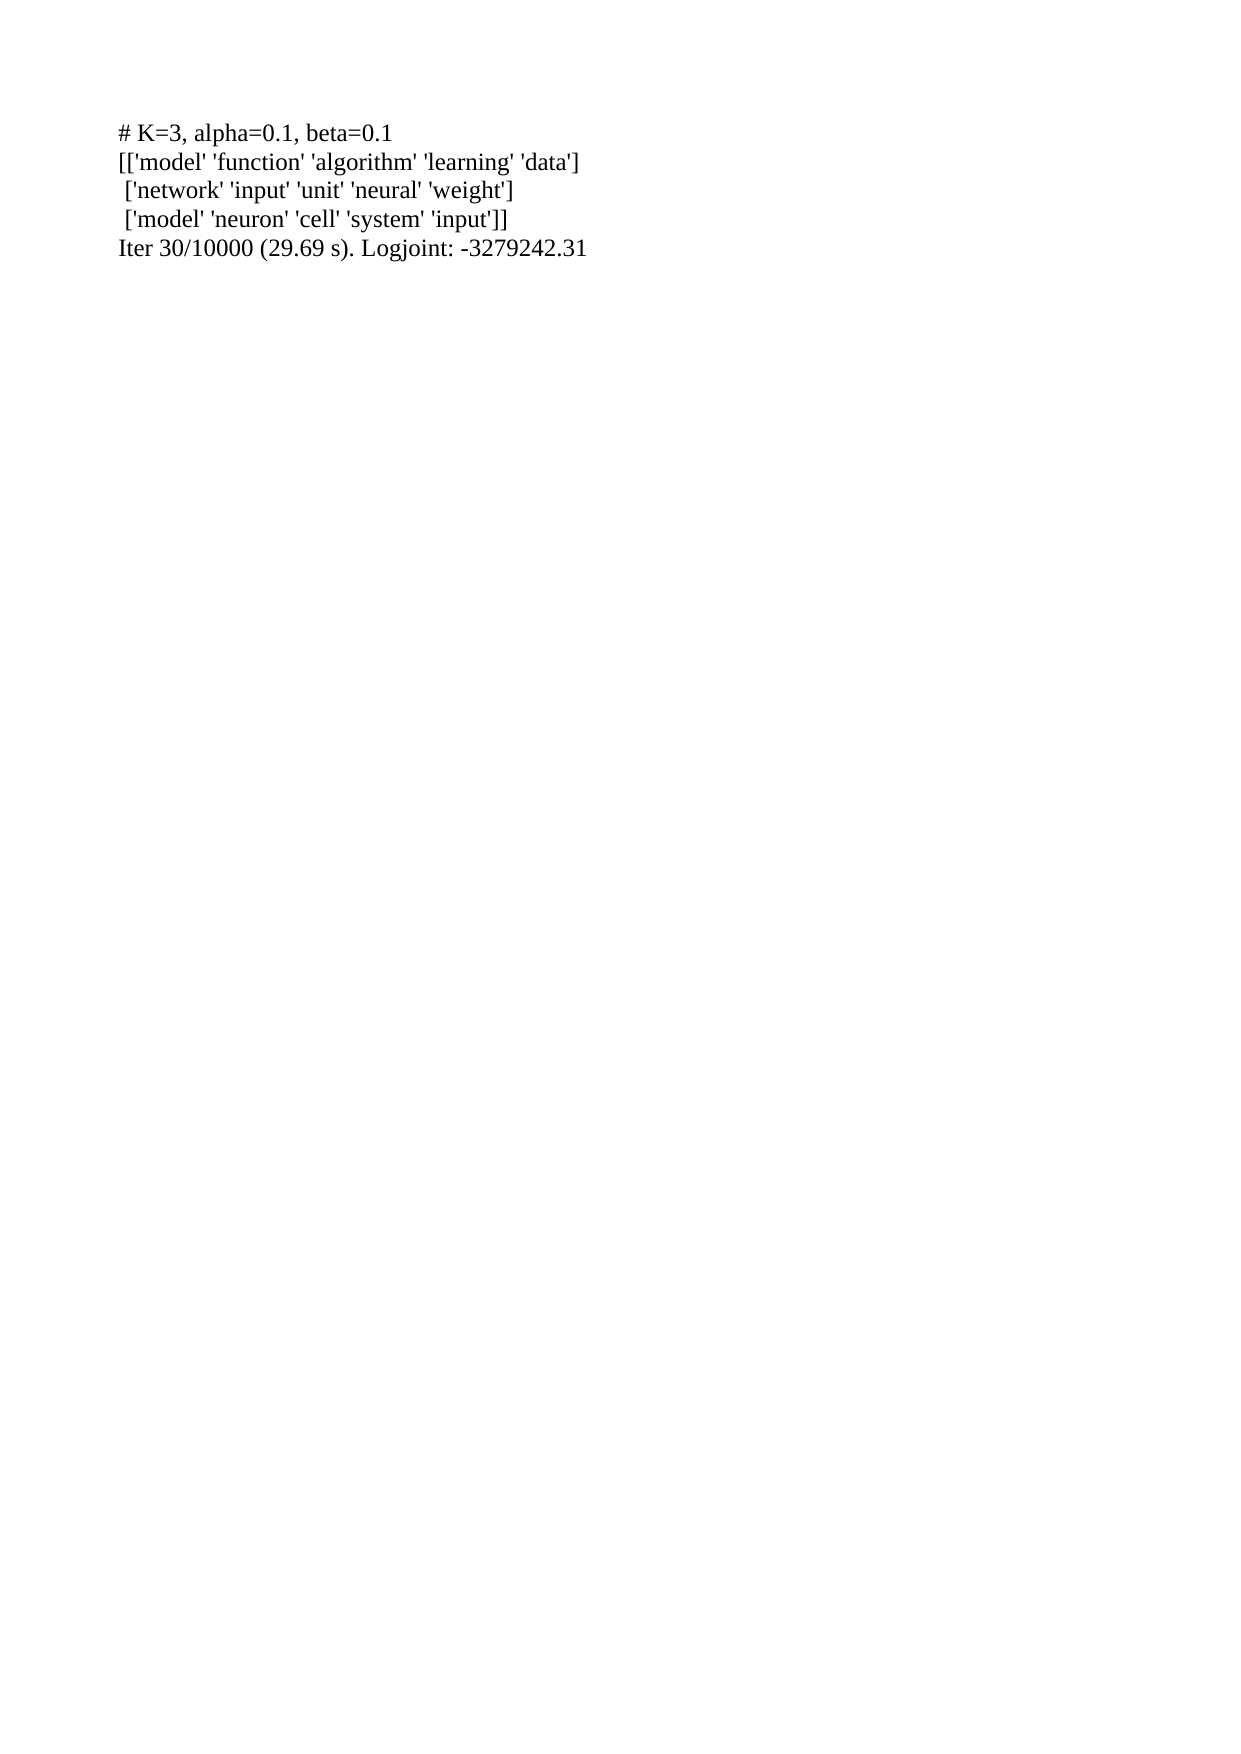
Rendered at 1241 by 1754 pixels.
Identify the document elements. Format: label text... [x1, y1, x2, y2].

text [['model' 'function' 'algorithm' 'learning' 'data'] [118, 147, 1122, 176]
text # K=3, alpha=0.1, beta=0.1 [118, 118, 1122, 147]
text Iter 30/10000 (29.69 s). Logjoint: -3279242.31 [118, 233, 1122, 262]
text ['model' 'neuron' 'cell' 'system' 'input']] [118, 204, 1122, 233]
text ['network' 'input' 'unit' 'neural' 'weight'] [118, 176, 1122, 204]
